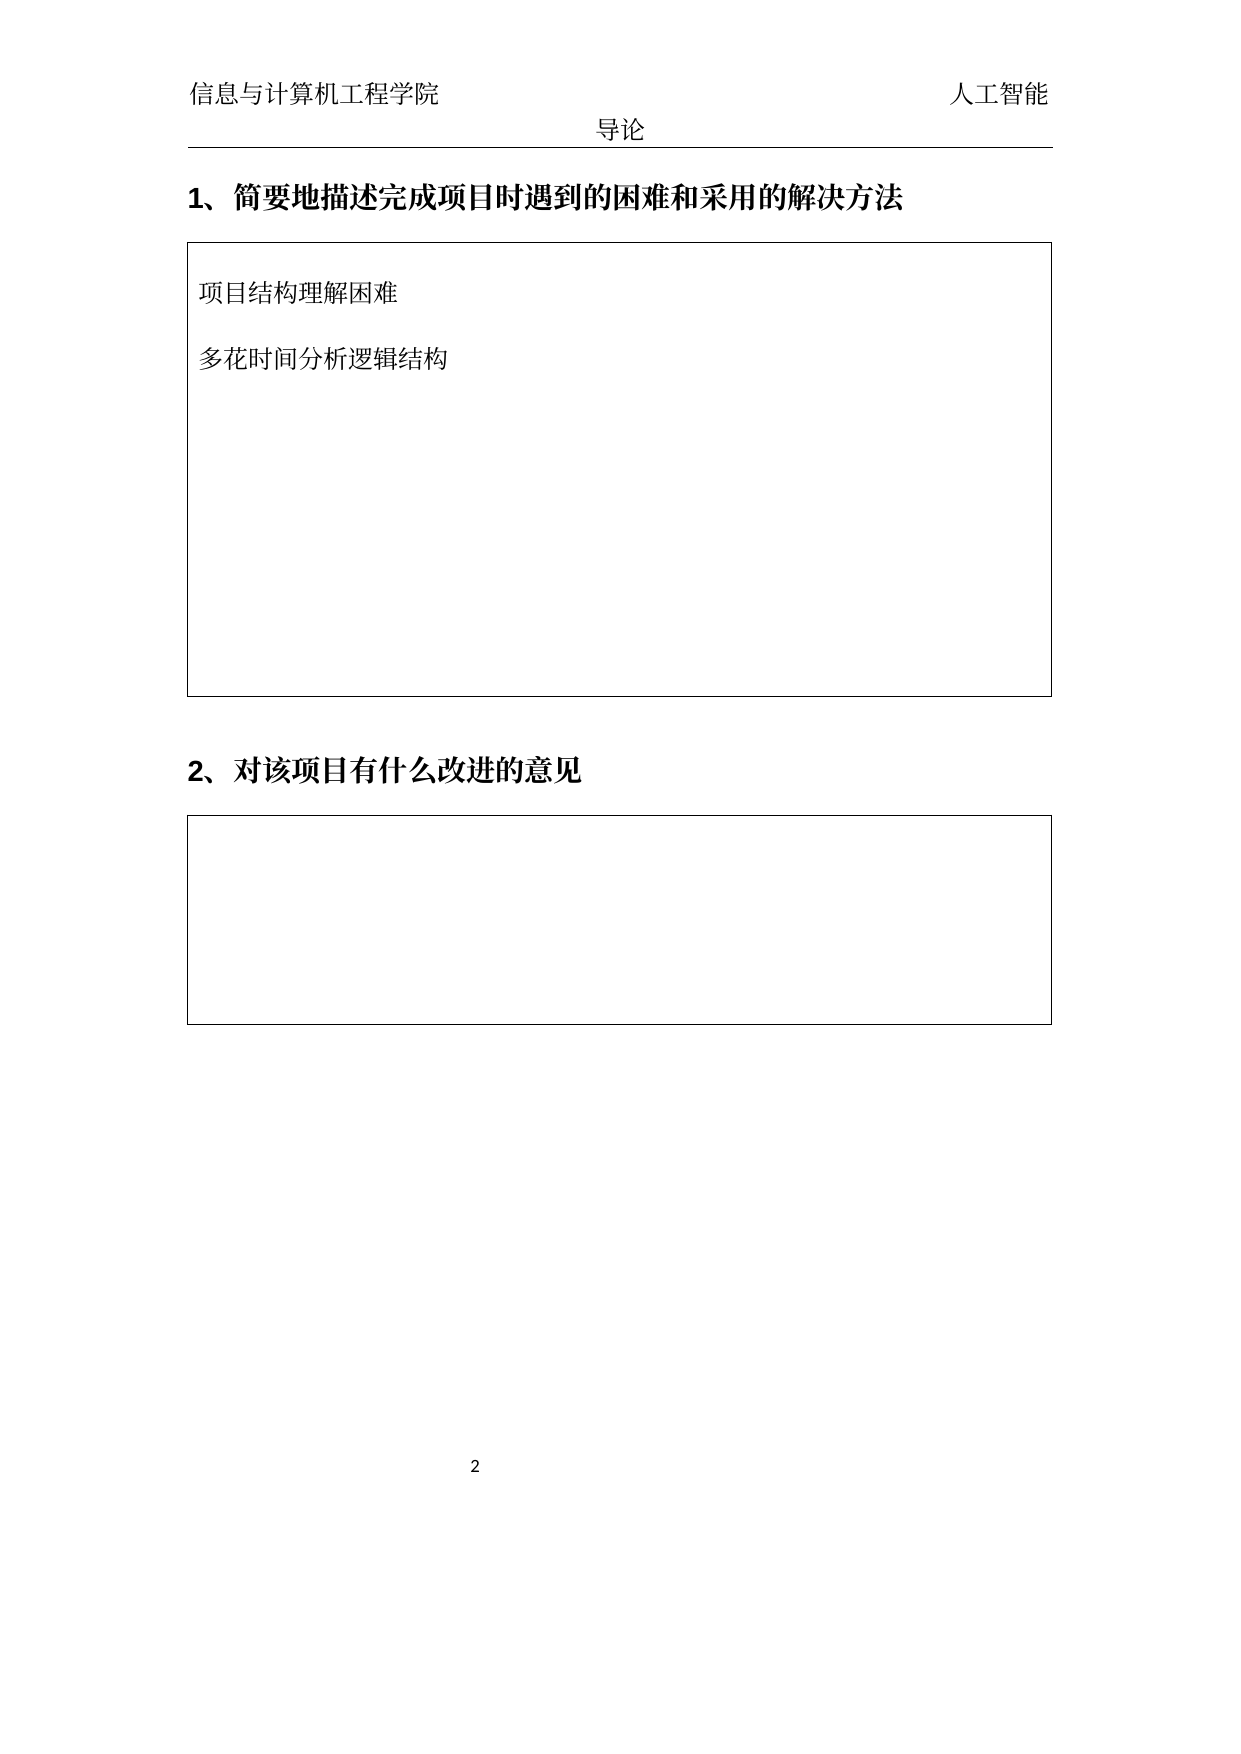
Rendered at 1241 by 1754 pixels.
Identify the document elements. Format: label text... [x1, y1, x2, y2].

table_header 项目结构理解困难 多花时间分析逻辑结构 [188, 243, 1051, 696]
list 简要地描述完成项目时遇到的困难和采用的解决方法 [187, 175, 1053, 217]
list 对该项目有什么改进的意见 [187, 748, 1053, 789]
table_header [188, 816, 1051, 1024]
